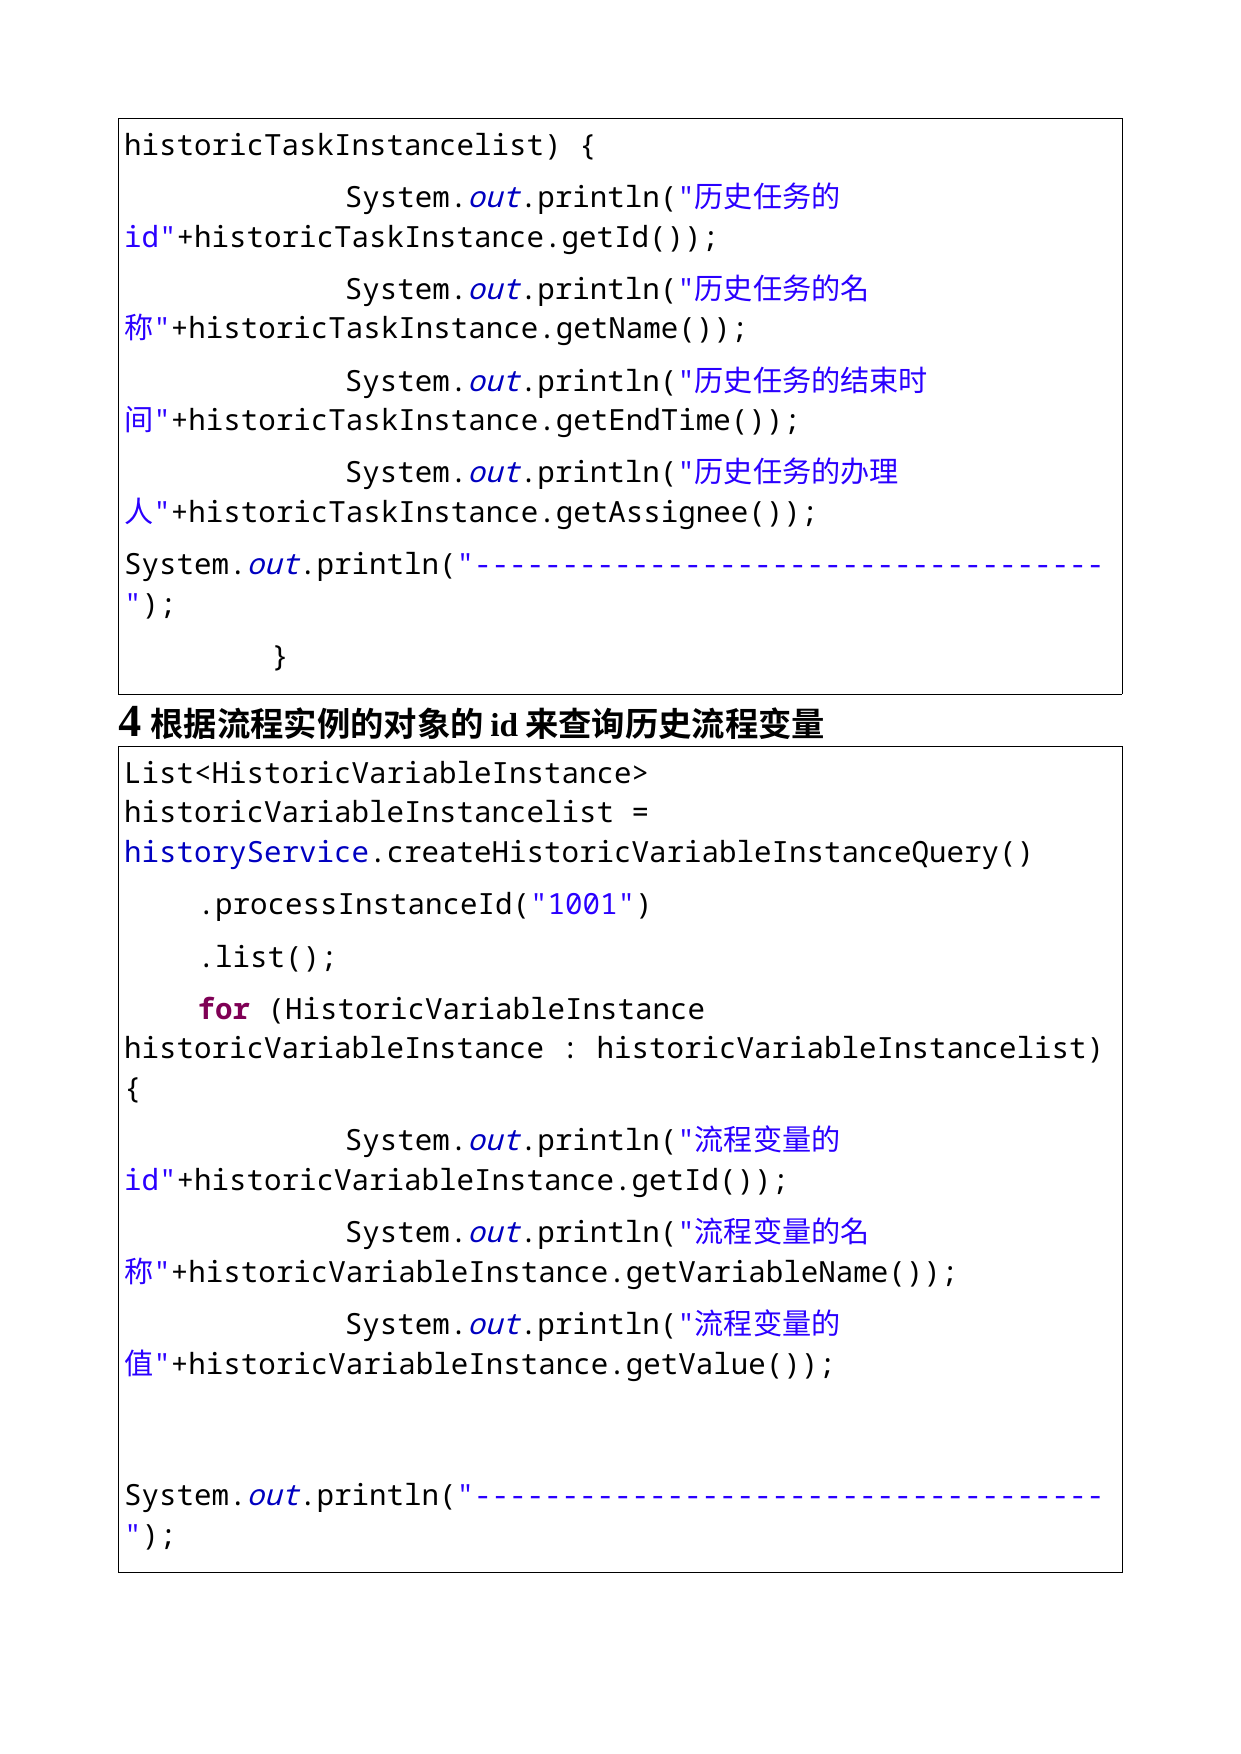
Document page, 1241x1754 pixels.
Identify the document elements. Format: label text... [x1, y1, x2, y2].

table_header List<HistoricVariableInstance> historicVariableInstancelist = historyService.createHistoricVariableInstanceQuery() .processInstanceId("1001") .list(); for (HistoricVariableInstance historicVariableInstance : historicVariableInstancelist) { System.out.println("流程变量的id"+historicVariableInstance.getId()); System.out.println("流程变量的名称"+historicVariableInstance.getVariableName()); System.out.println("流程变量的值"+historicVariableInstance.getValue()); System.out.println("------------------------------------"); [119, 747, 1122, 1572]
table_header historicTaskInstancelist) { System.out.println("历史任务的id"+historicTaskInstance.getId()); System.out.println("历史任务的名称"+historicTaskInstance.getName()); System.out.println("历史任务的结束时间"+historicTaskInstance.getEndTime()); System.out.println("历史任务的办理人"+historicTaskInstance.getAssignee()); System.out.println("------------------------------------"); } [119, 119, 1122, 693]
text 4根据流程实例的对象的id来查询历史流程变量 [118, 695, 1122, 746]
